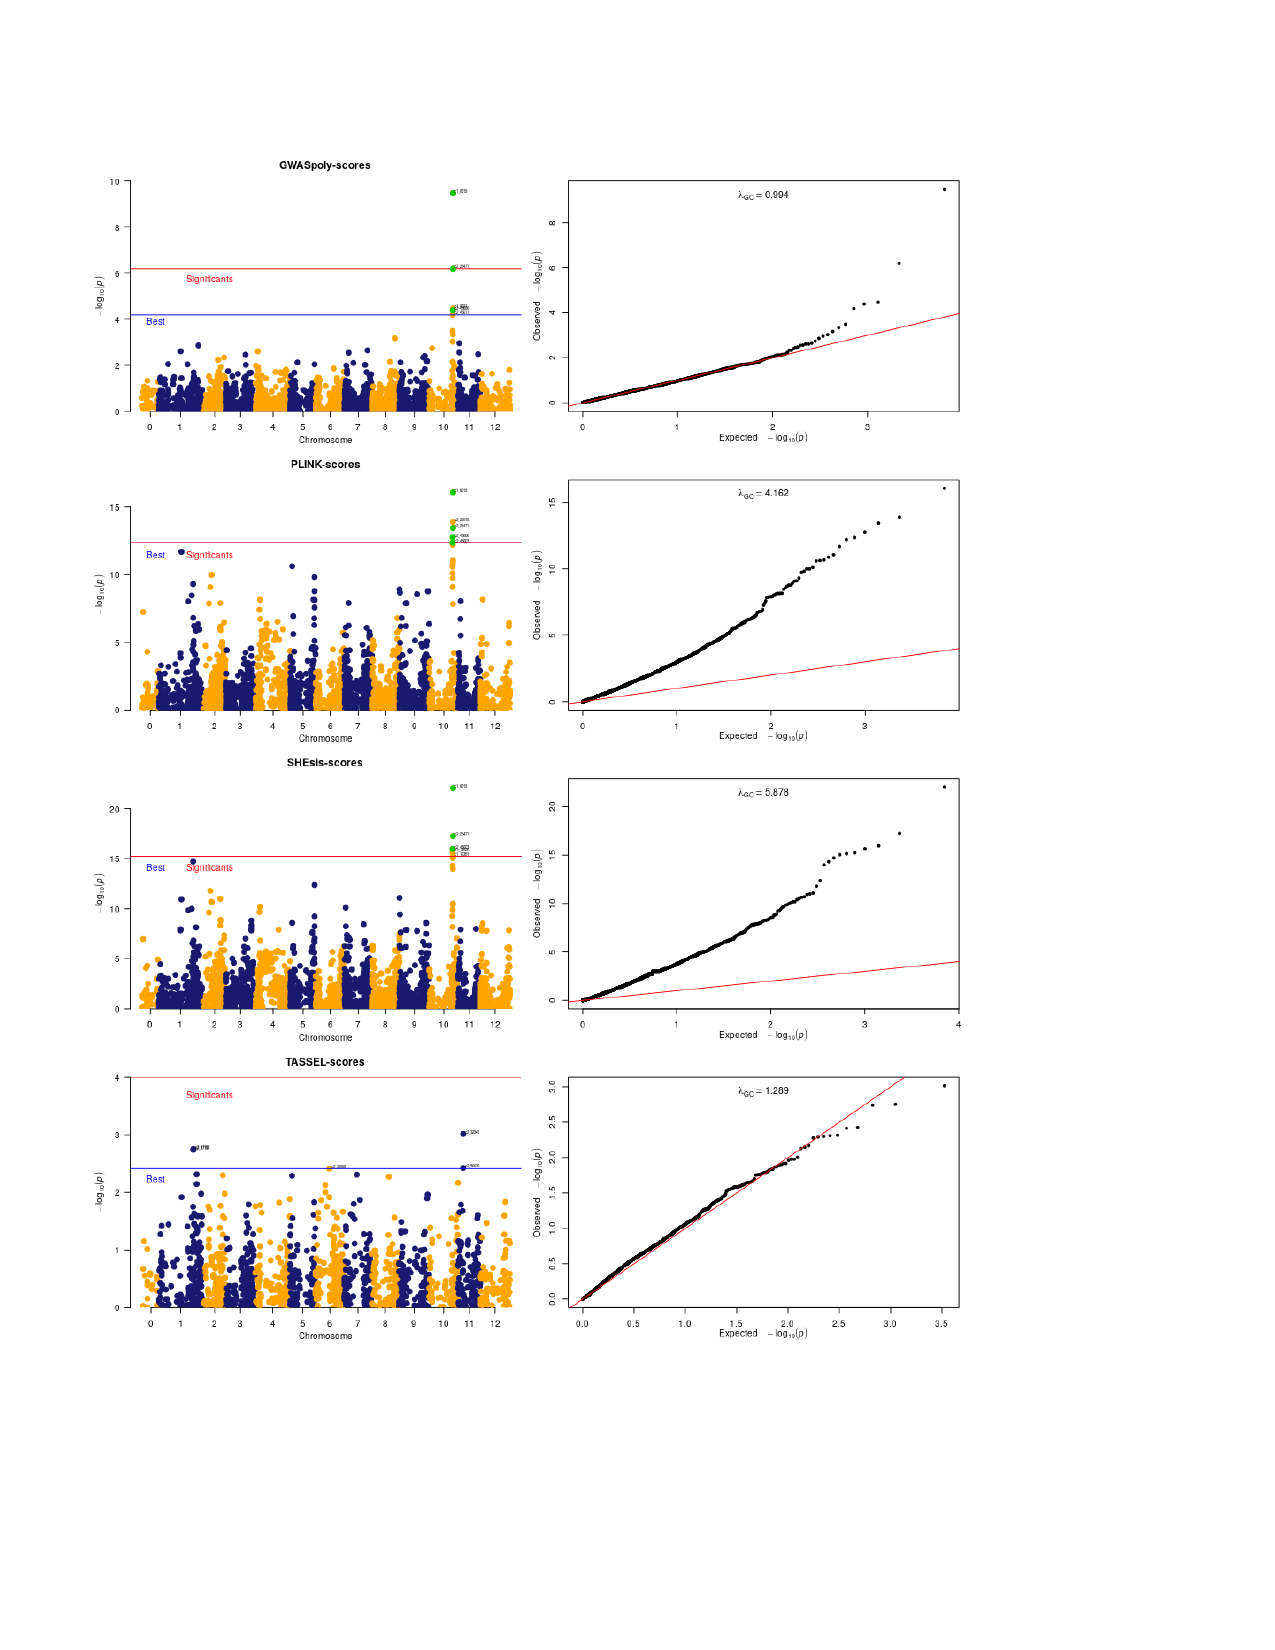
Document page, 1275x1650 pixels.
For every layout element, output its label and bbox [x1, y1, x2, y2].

picture [93, 150, 969, 1344]
